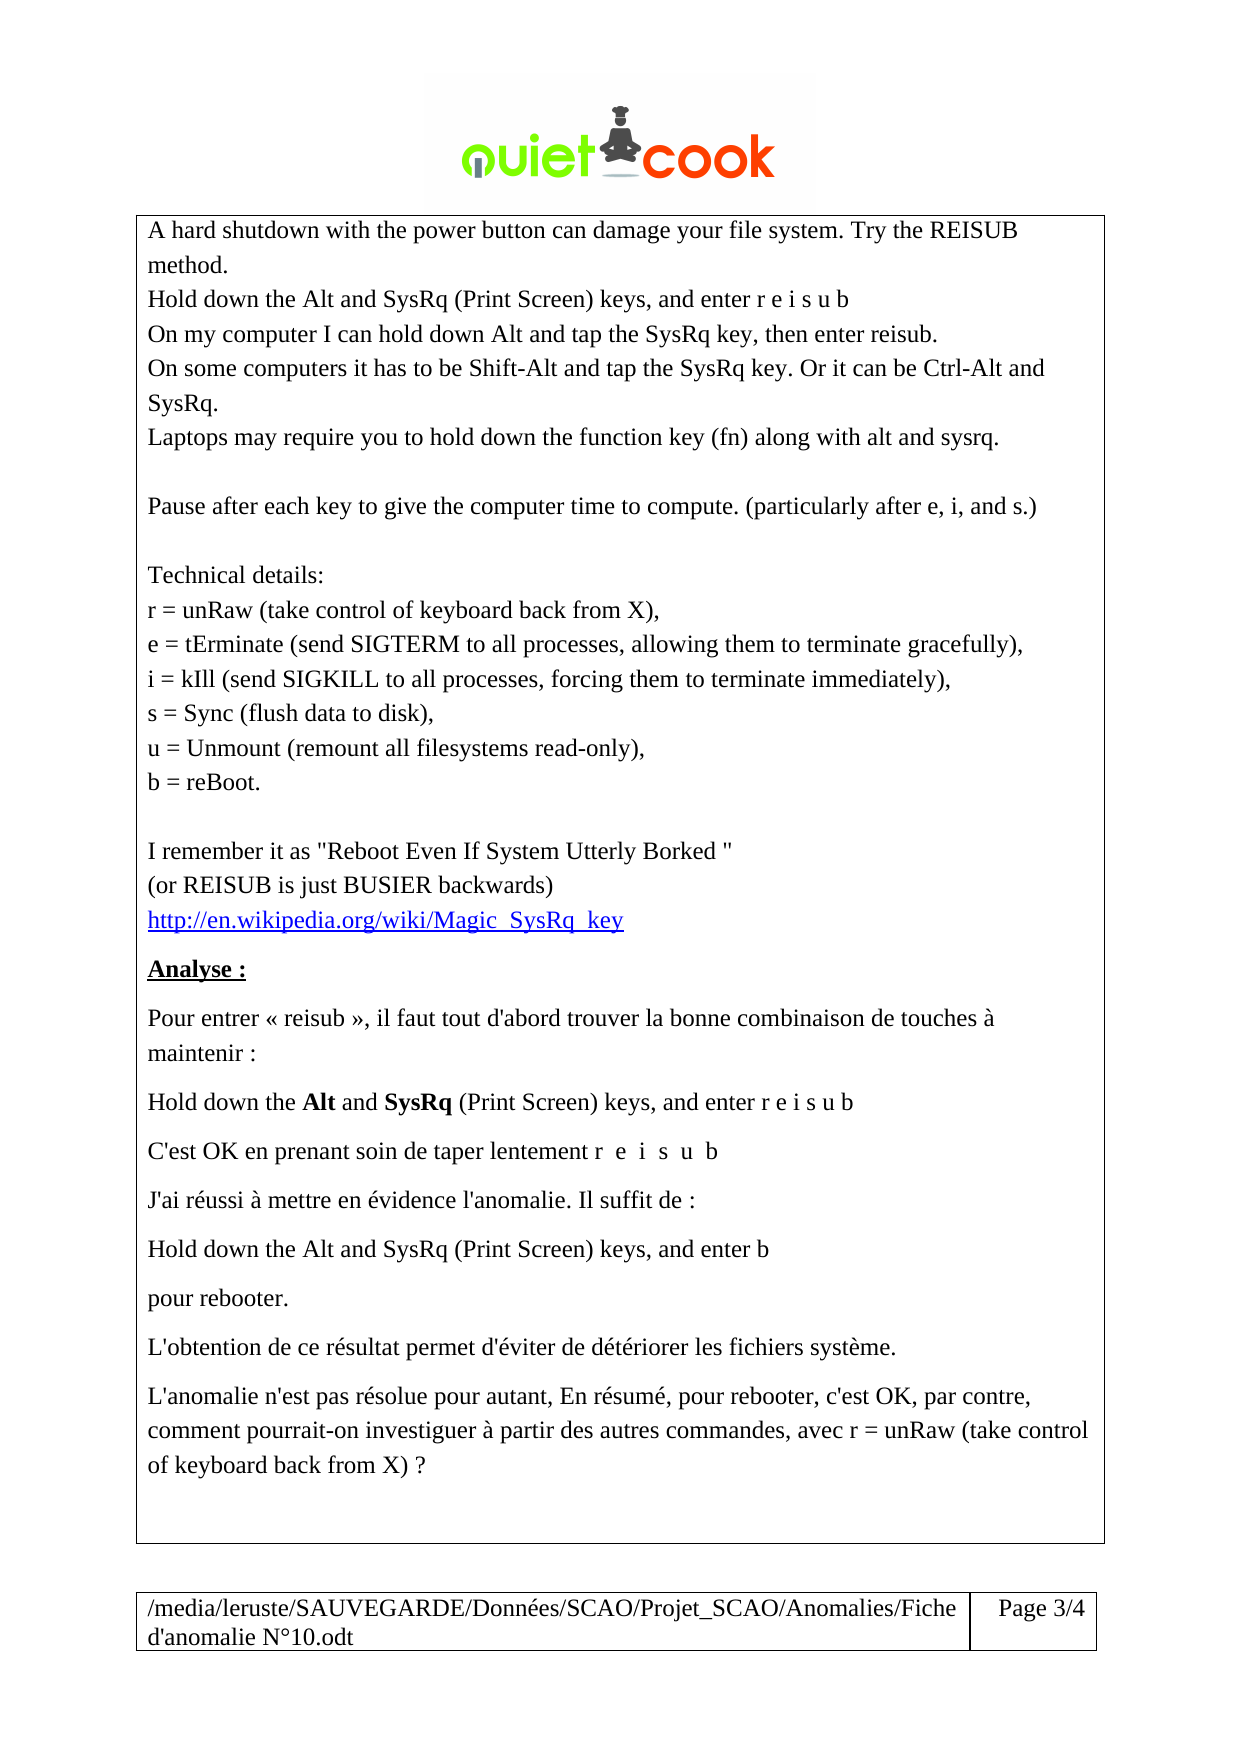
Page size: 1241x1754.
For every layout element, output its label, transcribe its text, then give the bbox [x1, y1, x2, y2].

table_cell A hard shutdown with the power button can damage your file system. Try the REISUB method. Hold down the Alt and SysRq (Print Screen) keys, and enter r e i s u b On my computer I can hold down Alt and tap the SysRq key, then enter reisub. On some computers it has to be Shift-Alt and tap the SysRq key. Or it can be Ctrl-Alt and SysRq. Laptops may require you to hold down the function key (fn) along with alt and sysrq. Pause after each key to give the computer time to compute. (particularly after e, i, and s.) Technical details: r = unRaw (take control of keyboard back from X), e = tErminate (send SIGTERM to all processes, allowing them to terminate gracefully), i = kIll (send SIGKILL to all processes, forcing them to terminate immediately), s = Sync (flush data to disk), u = Unmount (remount all filesystems read-only), b = reBoot. I remember it as "Reboot Even If System Utterly Borked " (or REISUB is just BUSIER backwards) http://en.wikipedia.org/wiki/Magic_SysRq_key Analyse : Pour entrer « reisub », il faut tout d'abord trouver la bonne combinaison de touches à maintenir : Hold down the Alt and SysRq (Print Screen) keys, and enter r e i s u b C'est OK en prenant soin de taper lentement r e i s u b J'ai réussi à mettre en évidence l'anomalie. Il suffit de : Hold down the Alt and SysRq (Print Screen) keys, and enter b pour rebooter. L'obtention de ce résultat permet d'éviter de détériorer les fichiers système. L'anomalie n'est pas résolue pour autant, En résumé, pour rebooter, c'est OK, par contre, comment pourrait-on investiguer à partir des autres commandes, avec r = unRaw (take control of keyboard back from X) ? [137, 216, 1104, 1542]
picture [424, 73, 816, 215]
